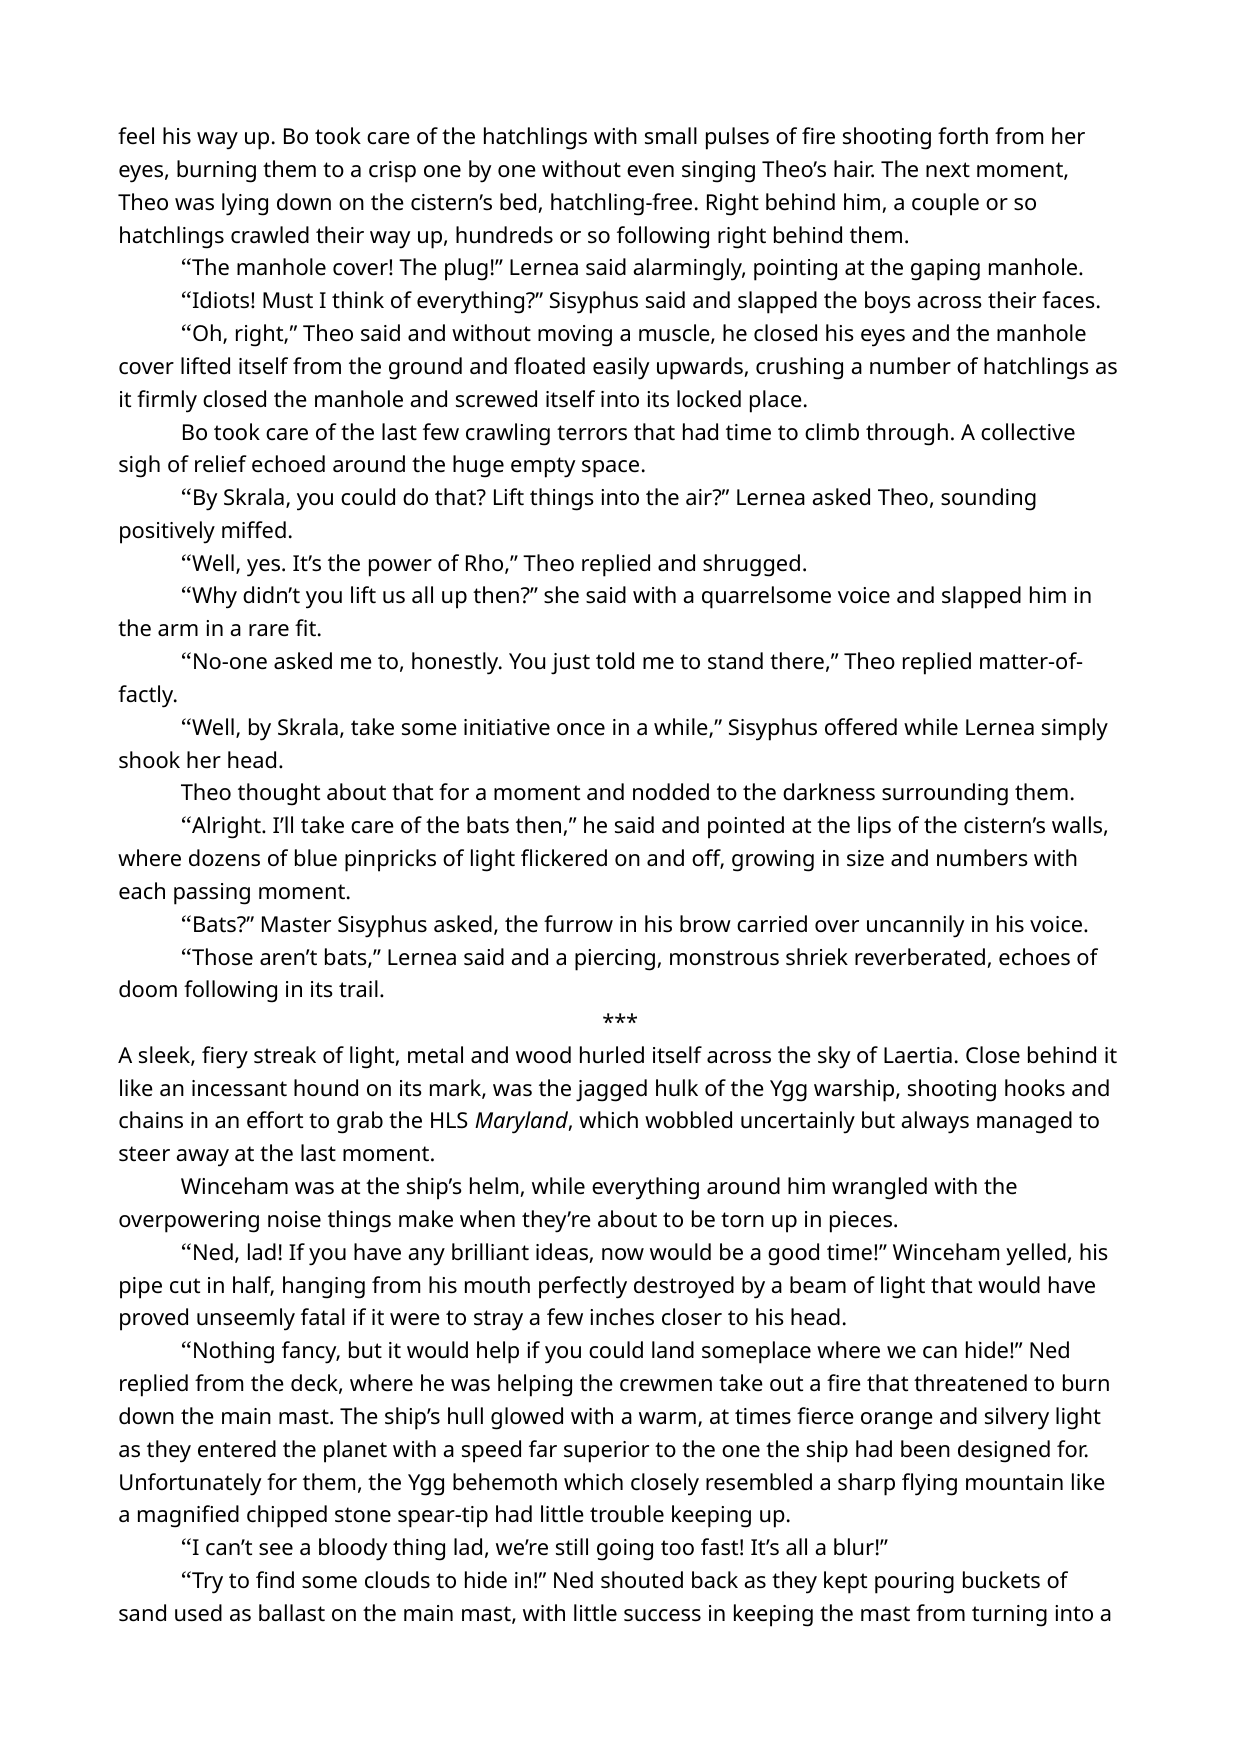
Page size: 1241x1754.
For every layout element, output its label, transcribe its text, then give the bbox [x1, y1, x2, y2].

text Theo thought about that for a moment and nodded to the darkness surrounding them. [118, 774, 1122, 807]
text “Idiots! Must I think of everything?” Sisyphus said and slapped the boys across their faces. [118, 282, 1122, 315]
text “By Skrala, you could do that? Lift things into the air?” Lernea asked Theo, sounding positively miffed. [118, 479, 1122, 545]
text “Bats?” Master Sisyphus asked, the furrow in his brow carried over uncannily in his voice. [118, 906, 1122, 938]
text “Alright. I’ll take care of the bats then,” he said and pointed at the lips of the cistern’s walls, where dozens of blue pinpricks of light flickered on and off, growing in size and numbers with each passing moment. [118, 807, 1122, 906]
text feel his way up. Bo took care of the hatchlings with small pulses of fire shooting forth from her eyes, burning them to a crisp one by one without even singing Theo’s hair. The next moment, Theo was lying down on the cistern’s bed, hatchling-free. Right behind him, a couple or so hatchlings crawled their way up, hundreds or so following right behind them. [118, 118, 1122, 249]
text Bo took care of the last few crawling terrors that had time to climb through. A collective sigh of relief echoed around the huge empty space. [118, 413, 1122, 479]
text *** [118, 1004, 1122, 1037]
text “Those aren’t bats,” Lernea said and a piercing, monstrous shriek reverberated, echoes of doom following in its trail. [118, 938, 1122, 1004]
text “Why didn’t you lift us all up then?” she said with a quarrelsome voice and slapped him in the arm in a rare fit. [118, 577, 1122, 643]
text “Nothing fancy, but it would help if you could land someplace where we can hide!” Ned replied from the deck, where he was helping the crewmen take out a fire that threatened to burn down the main mast. The ship’s hull glowed with a warm, at times fierce orange and silvery light as they entered the planet with a speed far superior to the one the ship had been designed for. Unfortunately for them, the Ygg behemoth which closely resembled a sharp flying mountain like a magnified chipped stone spear-tip had little trouble keeping up. [118, 1332, 1122, 1529]
text A sleek, fiery streak of light, metal and wood hurled itself across the sky of Laertia. Close behind it like an incessant hound on its mark, was the jagged hulk of the Ygg warship, shooting hooks and chains in an effort to grab the HLS Maryland, which wobbled uncertainly but always managed to steer away at the last moment. [118, 1037, 1122, 1168]
text “Try to find some clouds to hide in!” Ned shouted back as they kept pouring buckets of sand used as ballast on the main mast, with little success in keeping the mast from turning into a [118, 1562, 1122, 1627]
text “The manhole cover! The plug!” Lernea said alarmingly, pointing at the gaping manhole. [118, 249, 1122, 282]
text “No-one asked me to, honestly. You just told me to stand there,” Theo replied matter-of-factly. [118, 643, 1122, 709]
text “Oh, right,” Theo said and without moving a muscle, he closed his eyes and the manhole cover lifted itself from the ground and floated easily upwards, crushing a number of hatchlings as it firmly closed the manhole and screwed itself into its locked place. [118, 315, 1122, 413]
text “I can’t see a bloody thing lad, we’re still going too fast! It’s all a blur!” [118, 1529, 1122, 1562]
text “Well, yes. It’s the power of Rho,” Theo replied and shrugged. [118, 545, 1122, 577]
text “Ned, lad! If you have any brilliant ideas, now would be a good time!” Winceham yelled, his pipe cut in half, hanging from his mouth perfectly destroyed by a beam of light that would have proved unseemly fatal if it were to stray a few inches closer to his head. [118, 1234, 1122, 1332]
text “Well, by Skrala, take some initiative once in a while,” Sisyphus offered while Lernea simply shook her head. [118, 709, 1122, 774]
text Winceham was at the ship’s helm, while everything around him wrangled with the overpowering noise things make when they’re about to be torn up in pieces. [118, 1168, 1122, 1234]
